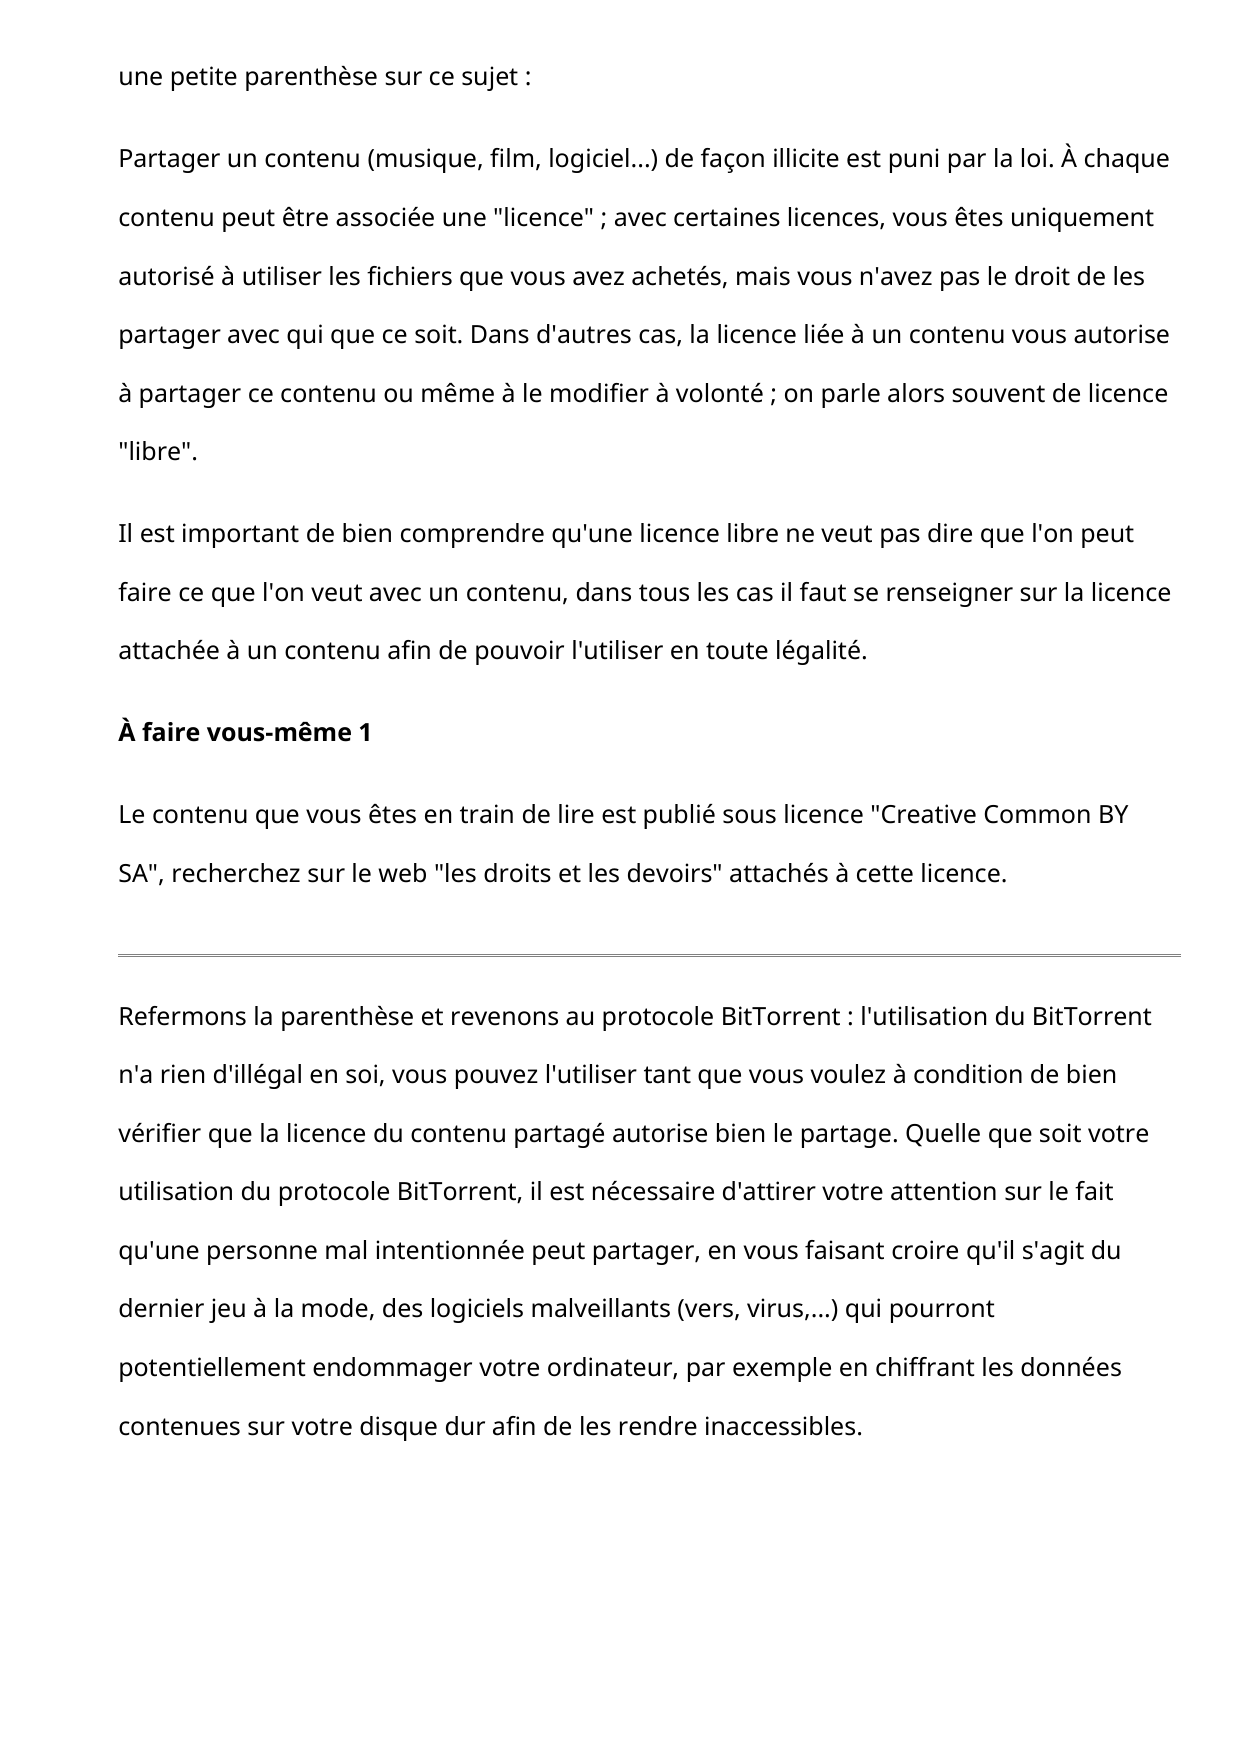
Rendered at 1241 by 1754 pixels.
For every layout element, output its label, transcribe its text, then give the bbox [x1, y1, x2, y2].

text une petite parenthèse sur ce sujet : [118, 59, 1181, 93]
text Il est important de bien comprendre qu'une licence libre ne veut pas dire que l'on peut faire ce que l'on veut avec un contenu, dans tous les cas il faut se renseigner sur la licence attachée à un contenu afin de pouvoir l'utiliser en toute légalité. [118, 516, 1181, 667]
text Partager un contenu (musique, film, logiciel...) de façon illicite est puni par la loi. À chaque contenu peut être associée une "licence" ; avec certaines licences, vous êtes uniquement autorisé à utiliser les fichiers que vous avez achetés, mais vous n'avez pas le droit de les partager avec qui que ce soit. Dans d'autres cas, la licence liée à un contenu vous autorise à partager ce contenu ou même à le modifier à volonté ; on parle alors souvent de licence "libre". [118, 141, 1181, 468]
text À faire vous-même 1 [118, 715, 1181, 749]
text Le contenu que vous êtes en train de lire est publié sous licence "Creative Common BY SA", recherchez sur le web "les droits et les devoirs" attachés à cette licence. [118, 797, 1181, 889]
text Refermons la parenthèse et revenons au protocole BitTorrent : l'utilisation du BitTorrent n'a rien d'illégal en soi, vous pouvez l'utiliser tant que vous voulez à condition de bien vérifier que la licence du contenu partagé autorise bien le partage. Quelle que soit votre utilisation du protocole BitTorrent, il est nécessaire d'attirer votre attention sur le fait qu'une personne mal intentionnée peut partager, en vous faisant croire qu'il s'agit du dernier jeu à la mode, des logiciels malveillants (vers, virus,...) qui pourront potentiellement endommager votre ordinateur, par exemple en chiffrant les données contenues sur votre disque dur afin de les rendre inaccessibles. [118, 998, 1181, 1442]
